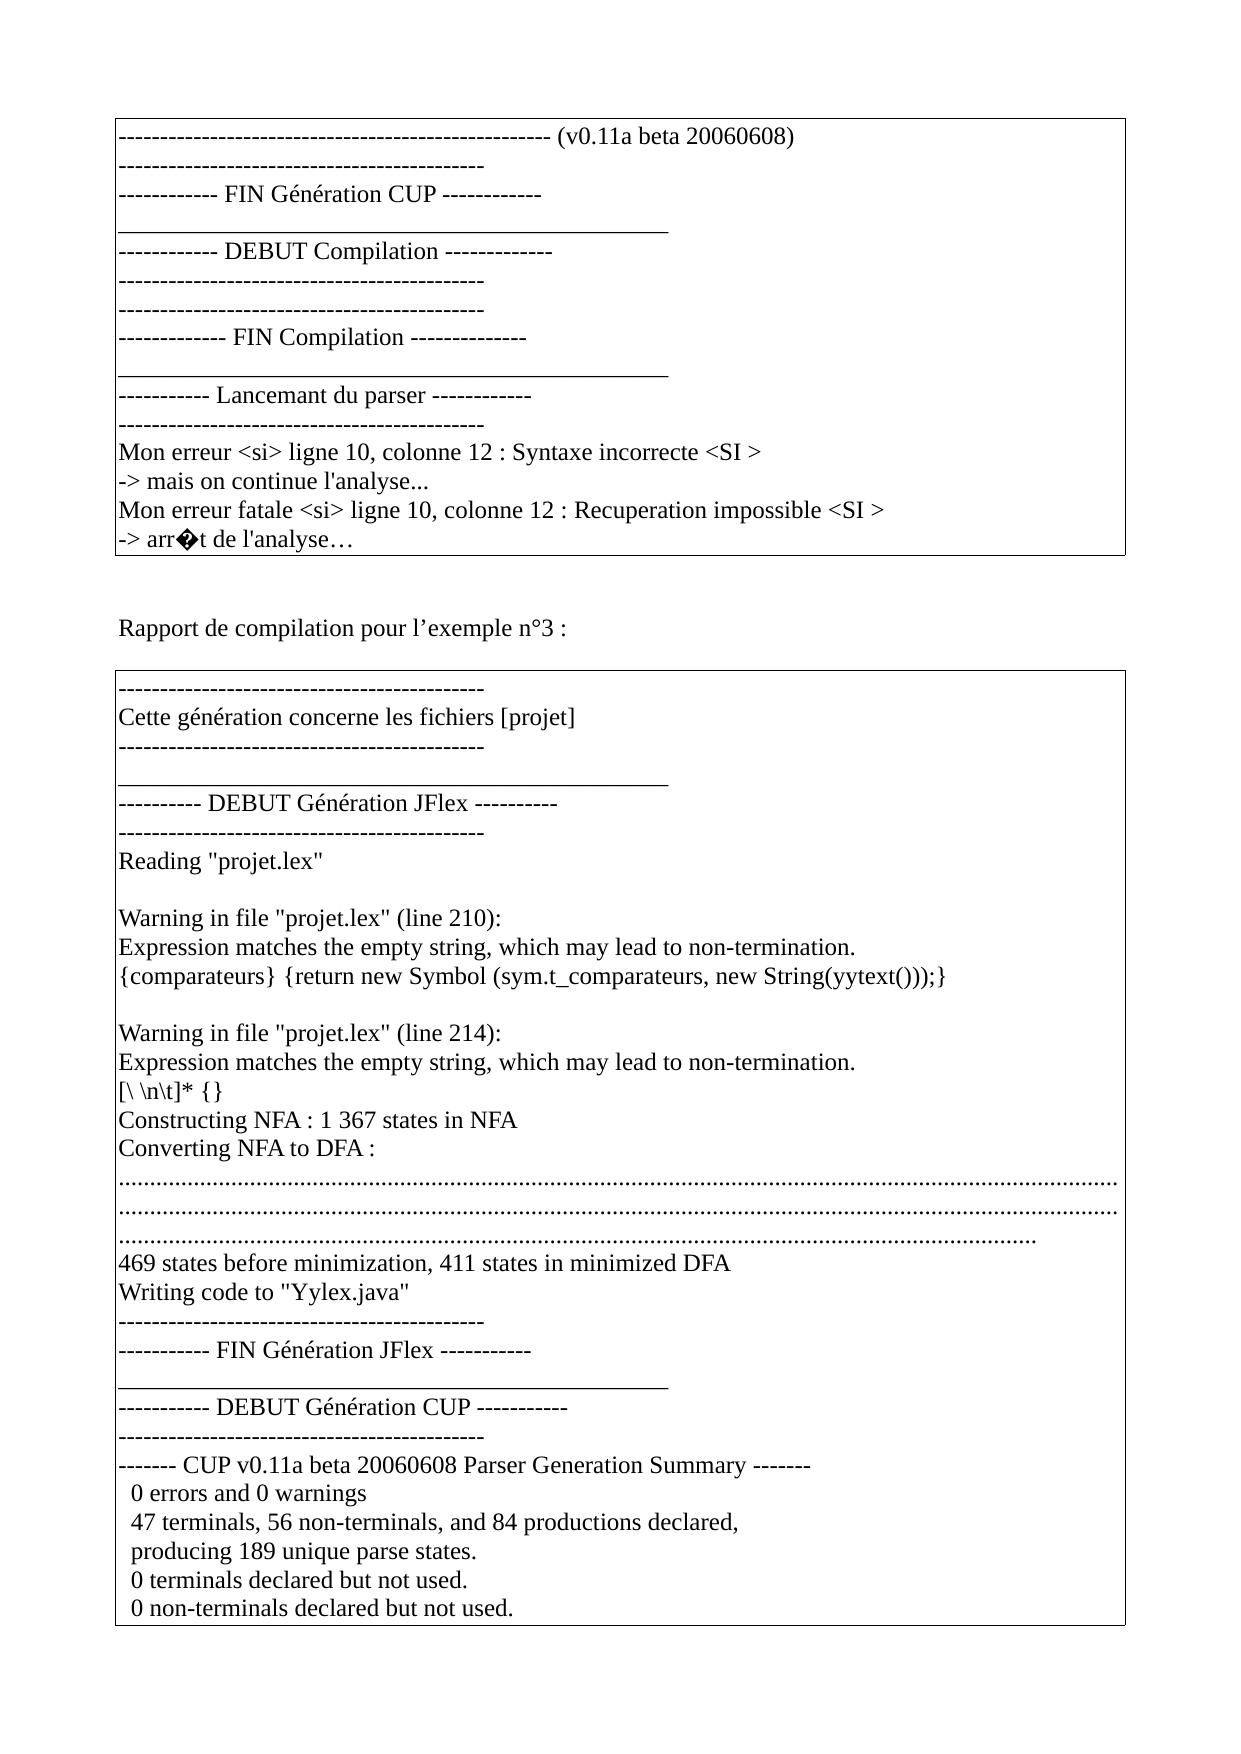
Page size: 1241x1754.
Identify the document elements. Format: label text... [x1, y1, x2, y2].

text Reading "projet.lex" [118, 846, 1122, 875]
text ----------- FIN Génération JFlex ----------- [118, 1335, 1122, 1363]
text Converting NFA to DFA : [118, 1133, 1122, 1162]
text [\ \n\t]* {} [118, 1076, 1122, 1105]
text Constructing NFA : 1 367 states in NFA [118, 1105, 1122, 1133]
text -------------------------------------------- [118, 731, 1122, 760]
text {comparateurs} {return new Symbol (sym.t_comparateurs, new String(yytext()));} [118, 961, 1122, 990]
text -------------------------------------------- [118, 409, 1122, 437]
text -------------------------------------------- [118, 817, 1122, 846]
text Writing code to "Yylex.java" [118, 1277, 1122, 1306]
text ----------- DEBUT Génération CUP ----------- [118, 1392, 1122, 1421]
text ................................................................................................................................................................................................................................................................................................................................................................................................................................................................................... [118, 1162, 1122, 1248]
text ____________________________________________ [118, 1363, 1122, 1392]
text ------------ DEBUT Compilation ------------- [118, 236, 1122, 265]
text ____________________________________________ [118, 760, 1122, 788]
text -> mais on continue l'analyse... [118, 466, 1122, 495]
text Warning in file "projet.lex" (line 210): [118, 903, 1122, 932]
text Expression matches the empty string, which may lead to non-termination. [118, 932, 1122, 961]
text -> arr�t de l'analyse… [116, 521, 1125, 555]
text -------------------------------------------- [118, 1421, 1122, 1450]
text 0 non-terminals declared but not used. [116, 1590, 1125, 1625]
text -------------------------------------------- [118, 1306, 1122, 1335]
text -------------------------------------------- [118, 150, 1122, 179]
text Rapport de compilation pour l’exemple n°3 : [118, 613, 1122, 642]
text Cette génération concerne les fichiers [projet] [118, 702, 1122, 731]
text 0 errors and 0 warnings [118, 1478, 1122, 1507]
text ---------------------------------------------------- (v0.11a beta 20060608) [116, 119, 1125, 150]
text Warning in file "projet.lex" (line 214): [118, 1018, 1122, 1047]
text Mon erreur <si> ligne 10, colonne 12 : Syntaxe incorrecte <SI > [118, 437, 1122, 466]
text ------- CUP v0.11a beta 20060608 Parser Generation Summary ------- [118, 1450, 1122, 1478]
text Mon erreur fatale <si> ligne 10, colonne 12 : Recuperation impossible <SI > [118, 495, 1122, 521]
text -------------------------------------------- [118, 265, 1122, 294]
text ------------- FIN Compilation -------------- [118, 322, 1122, 351]
text producing 189 unique parse states. [118, 1536, 1122, 1565]
text -------------------------------------------- [116, 671, 1125, 702]
text ---------- DEBUT Génération JFlex ---------- [118, 788, 1122, 817]
text 469 states before minimization, 411 states in minimized DFA [118, 1248, 1122, 1277]
text 0 terminals declared but not used. [118, 1565, 1122, 1590]
text ------------ FIN Génération CUP ------------ [118, 179, 1122, 207]
text ____________________________________________ [118, 351, 1122, 380]
text ----------- Lancemant du parser ------------ [118, 380, 1122, 409]
text 47 terminals, 56 non-terminals, and 84 productions declared, [118, 1507, 1122, 1536]
text ____________________________________________ [118, 207, 1122, 236]
text Expression matches the empty string, which may lead to non-termination. [118, 1047, 1122, 1076]
text -------------------------------------------- [118, 294, 1122, 322]
